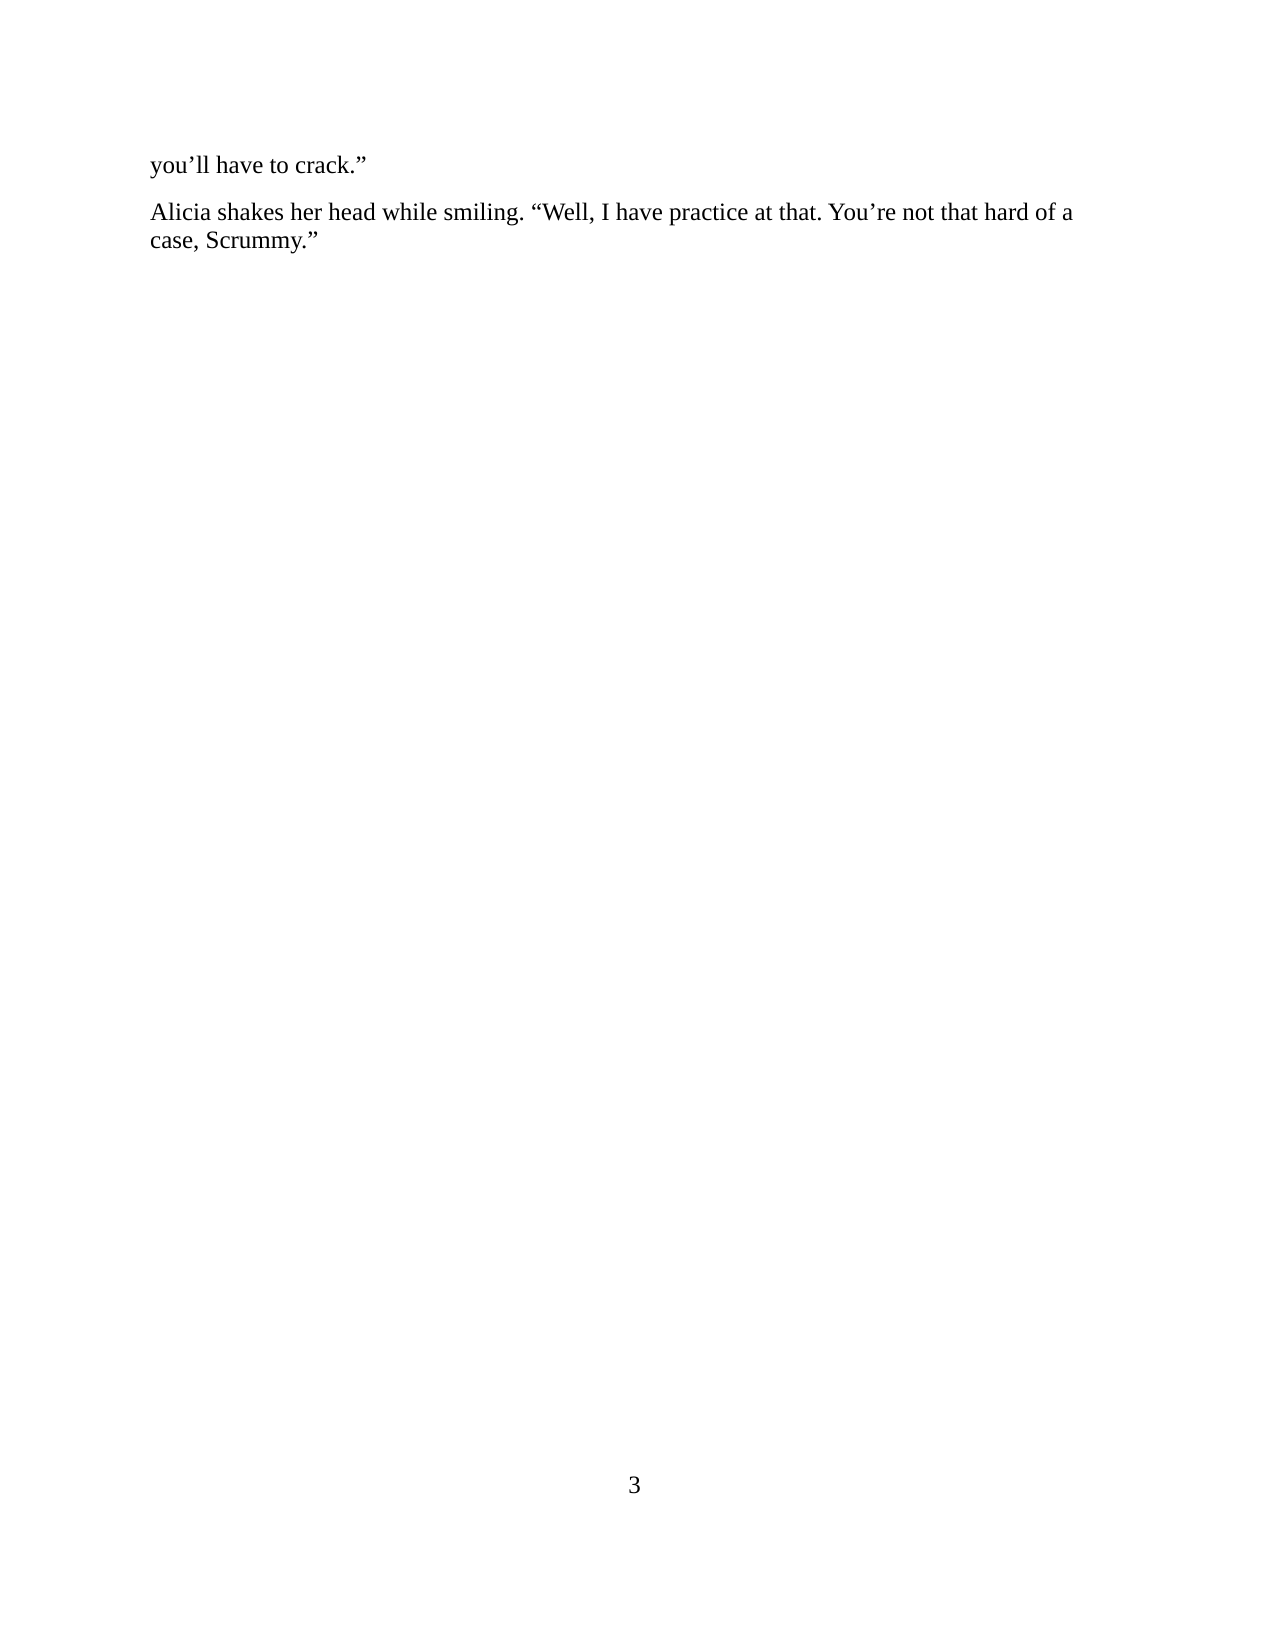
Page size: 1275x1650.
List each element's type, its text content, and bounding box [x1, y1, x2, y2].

text you’ll have to crack.” [150, 150, 1125, 179]
text Alicia shakes her head while smiling. “Well, I have practice at that. You’re not that hard of a case, Scrummy.” [150, 197, 1125, 254]
